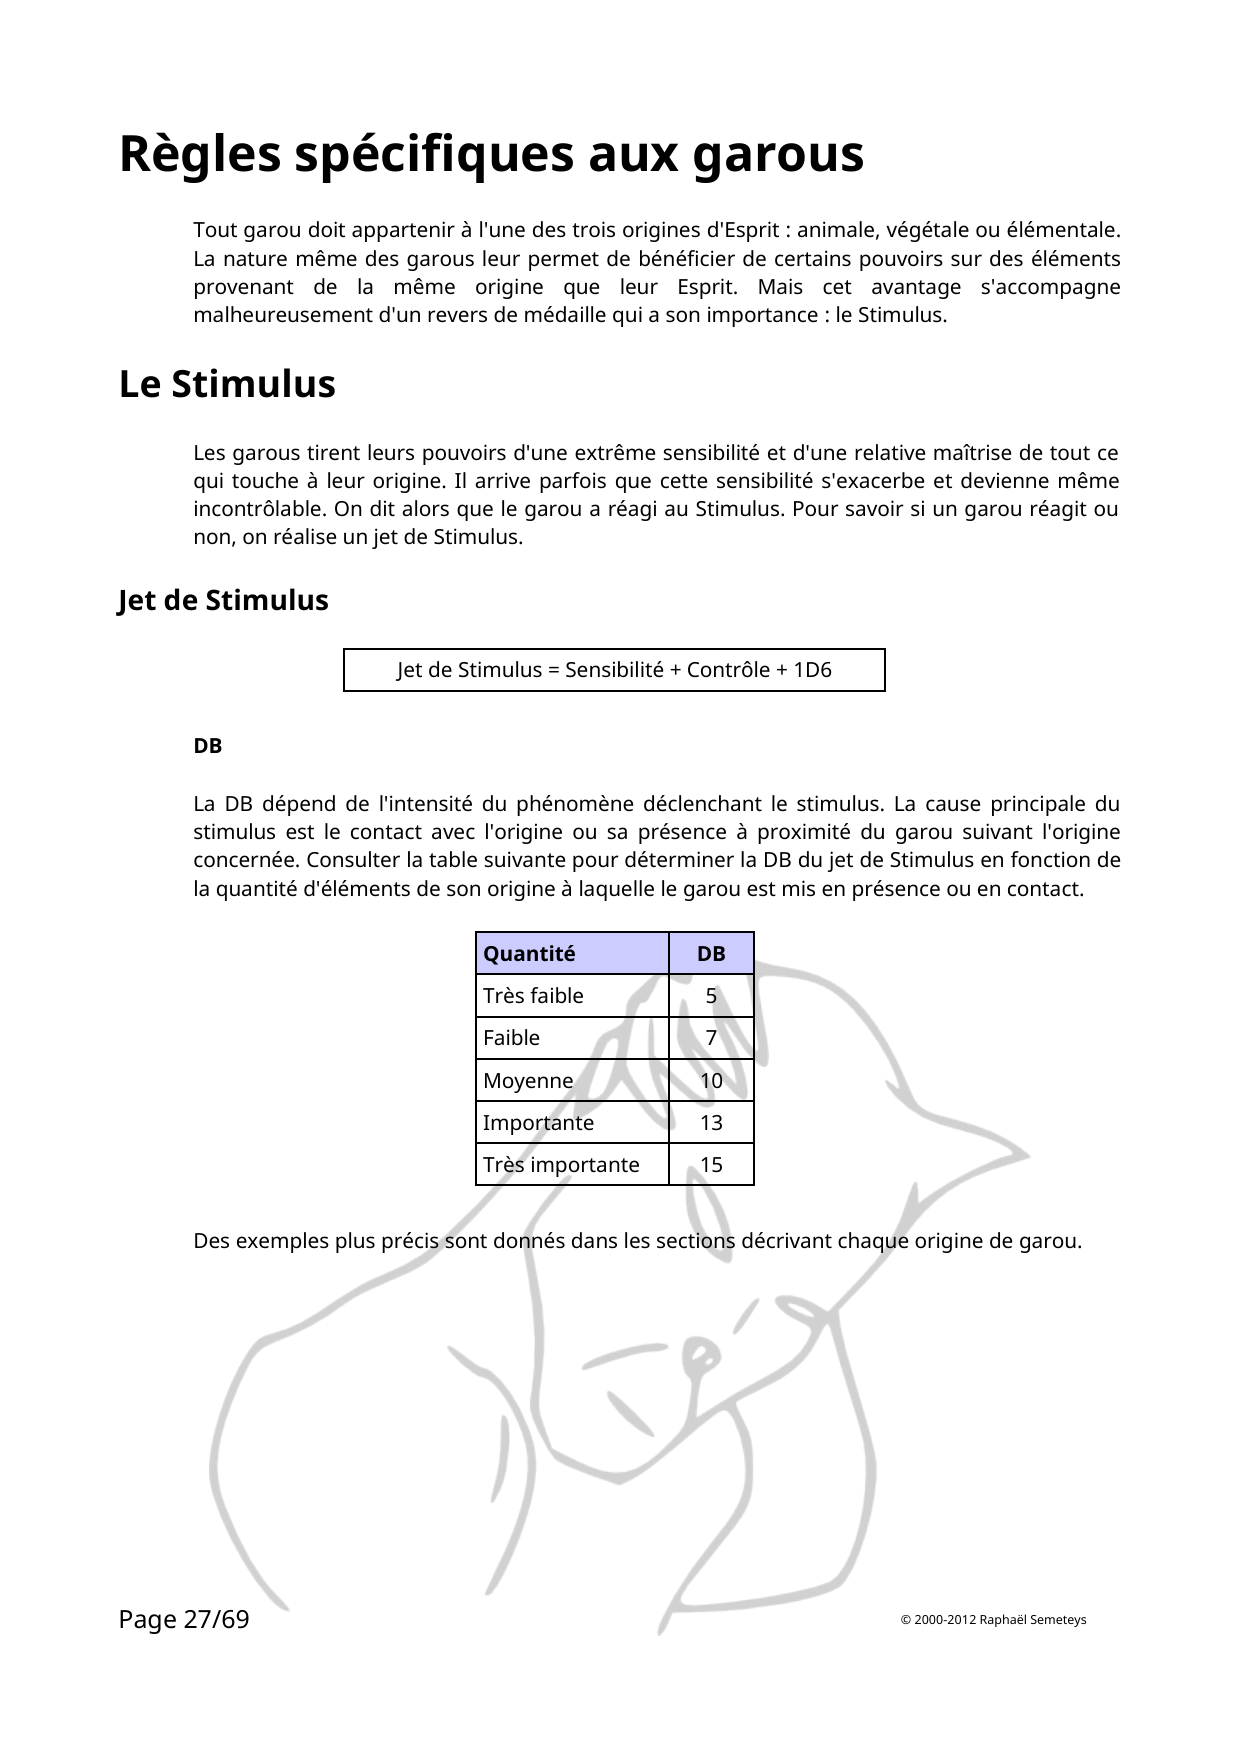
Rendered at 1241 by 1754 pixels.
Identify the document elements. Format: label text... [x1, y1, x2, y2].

subtitle Règles spécifiques aux garous [118, 118, 1122, 186]
text La DB dépend de l'intensité du phénomène déclenchant le stimulus. La cause principale du stimulus est le contact avec l'origine ou sa présence à proximité du garou suivant l'origine concernée. Consulter la table suivante pour déterminer la DB du jet de Stimulus en fonction de la quantité d'éléments de son origine à laquelle le garou est mis en présence ou en contact. [193, 789, 1122, 902]
text Les garous tirent leurs pouvoirs d'une extrême sensibilité et d'une relative maîtrise de tout ce qui touche à leur origine. Il arrive parfois que cette sensibilité s'exacerbe et devienne même incontrôlable. On dit alors que le garou a réagi au Stimulus. Pour savoir si un garou réagit ou non, on réalise un jet de Stimulus. [193, 438, 1121, 551]
table_cell 10 [670, 1060, 753, 1100]
text Tout garou doit appartenir à l'une des trois origines d'Esprit : animale, végétale ou élémentale. La nature même des garous leur permet de bénéficier de certains pouvoirs sur des éléments provenant de la même origine que leur Esprit. Mais cet avantage s'accompagne malheureusement d'un revers de médaille qui a son importance : le Stimulus. [193, 216, 1122, 328]
table_cell Moyenne [477, 1060, 668, 1100]
subtitle Jet de Stimulus [118, 580, 1122, 618]
table_cell 7 [670, 1018, 753, 1058]
table_header Quantité [477, 933, 668, 973]
table_cell Très faible [477, 975, 668, 1016]
picture [220, 948, 1021, 1226]
picture [220, 1254, 1021, 1636]
text DB [193, 732, 1047, 760]
table_cell Importante [477, 1102, 668, 1142]
table_cell 15 [670, 1144, 753, 1184]
text Des exemples plus précis sont donnés dans les sections décrivant chaque origine de garou. [193, 1226, 1124, 1254]
table_cell 13 [670, 1102, 753, 1142]
table_header Jet de Stimulus = Sensibilité + Contrôle + 1D6 [345, 650, 884, 690]
subtitle Le Stimulus [118, 358, 1122, 409]
table_cell Faible [477, 1018, 668, 1058]
table_header DB [670, 933, 753, 973]
table_cell 5 [670, 975, 753, 1016]
table_cell Très importante [477, 1144, 668, 1184]
